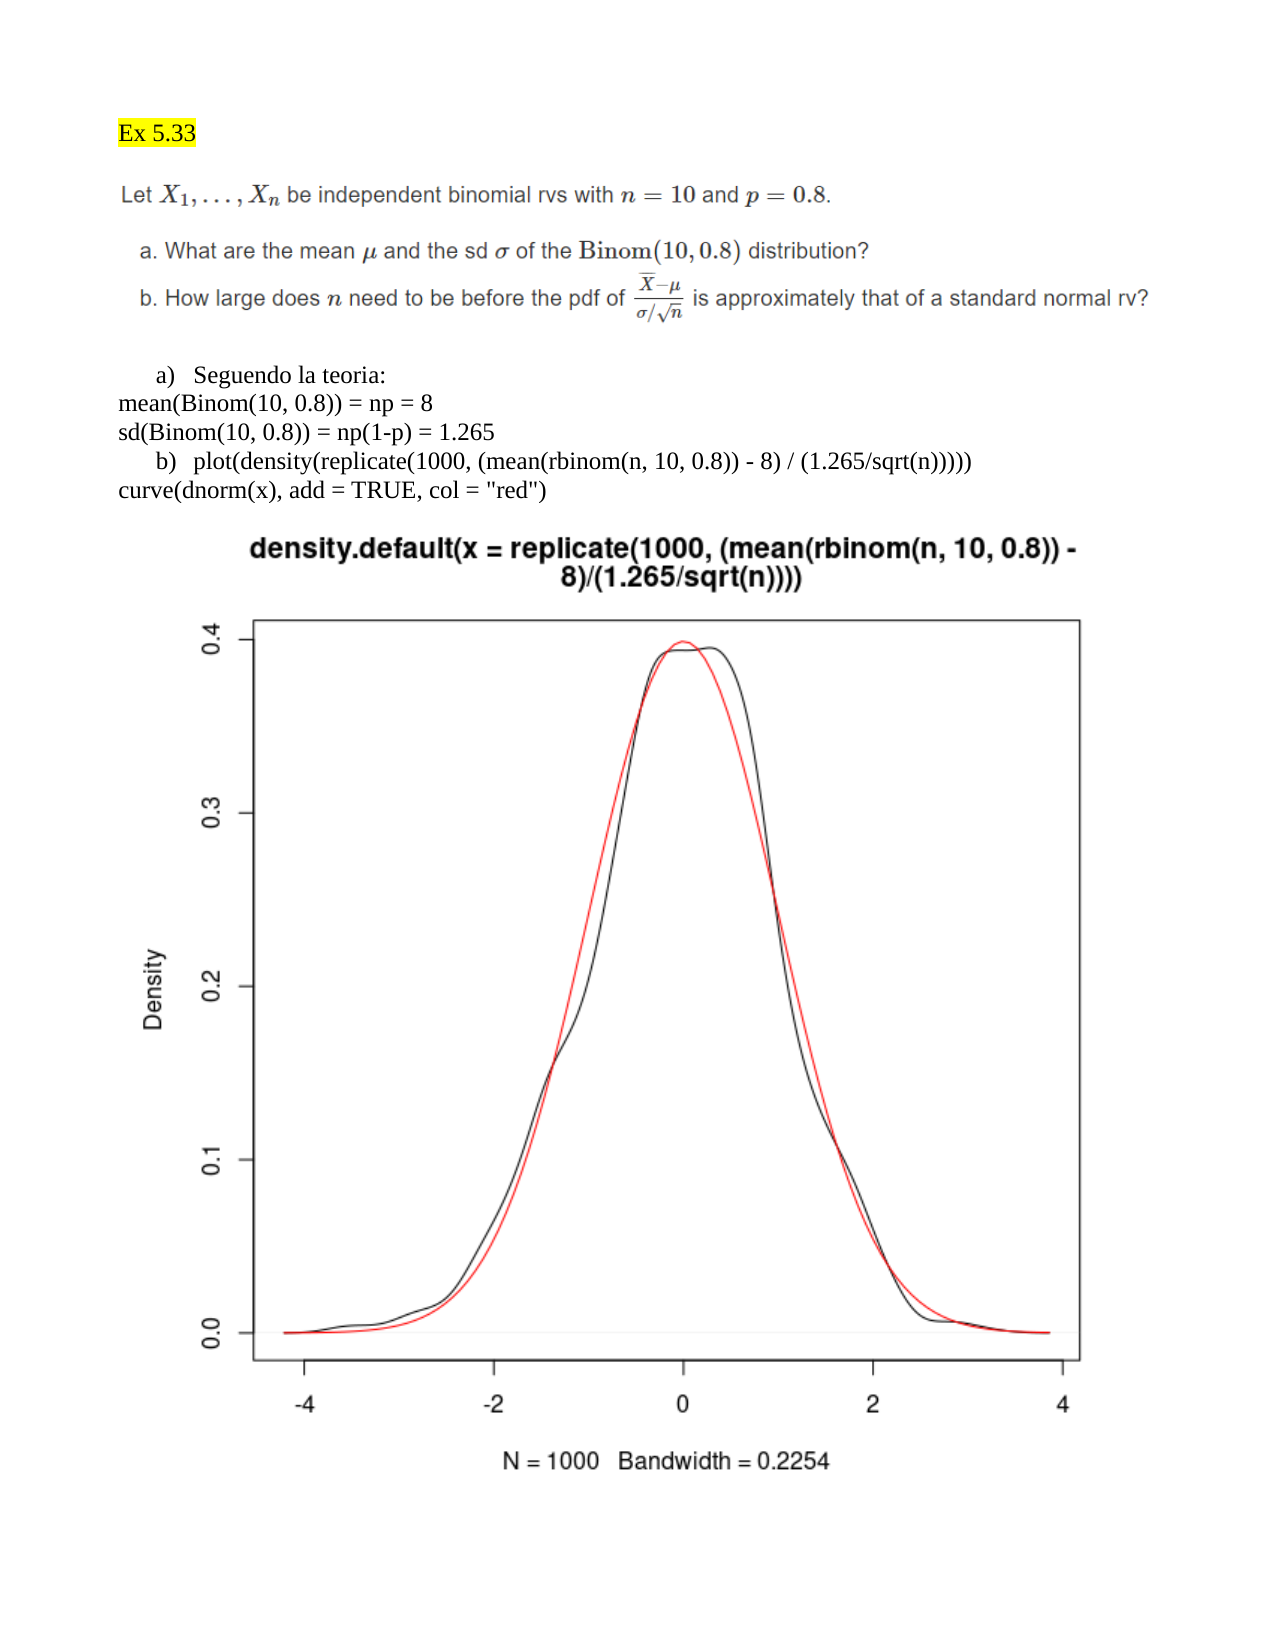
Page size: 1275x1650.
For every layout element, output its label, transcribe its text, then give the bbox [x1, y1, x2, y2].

picture [118, 175, 1157, 331]
picture [136, 503, 1139, 1507]
text sd(Binom(10, 0.8)) = np(1-p) = 1.265 [118, 417, 1157, 446]
text Ex 5.33 [118, 118, 1157, 147]
text curve(dnorm(x), add = TRUE, col = "red") [118, 475, 1157, 503]
list plot(density(replicate(1000, (mean(rbinom(n, 10, 0.8)) - 8) / (1.265/sqrt(n))))) [156, 446, 1157, 475]
text mean(Binom(10, 0.8)) = np = 8 [118, 388, 1157, 417]
list Seguendo la teoria: [156, 360, 1157, 388]
